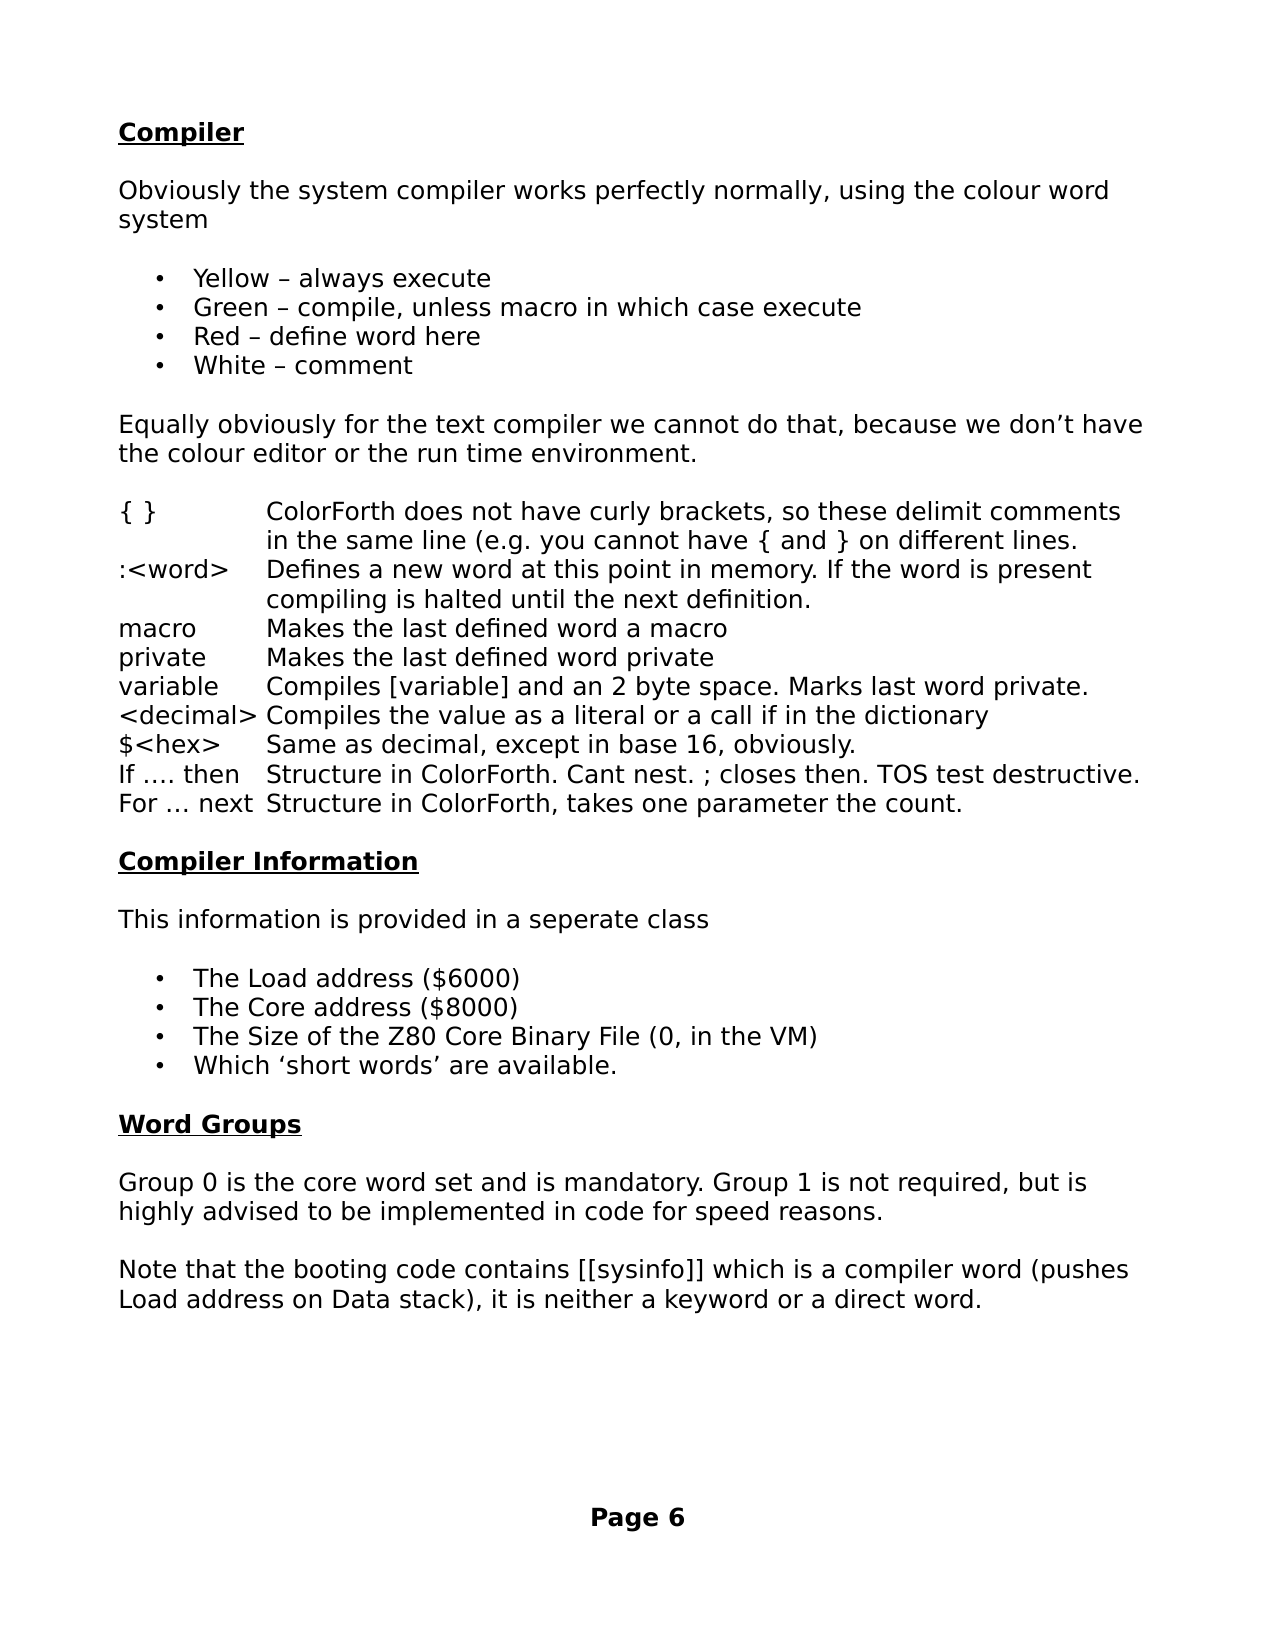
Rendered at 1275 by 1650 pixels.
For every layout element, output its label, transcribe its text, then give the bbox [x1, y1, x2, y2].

list Which ‘short words’ are available. [156, 1051, 1157, 1081]
text Obviously the system compiler works perfectly normally, using the colour word system [118, 176, 1157, 235]
list The Size of the Z80 Core Binary File (0, in the VM) [156, 1022, 1157, 1051]
text This information is provided in a seperate class [118, 906, 1157, 935]
text :<word> Defines a new word at this point in memory. If the word is present [118, 556, 1157, 585]
list White – comment [156, 351, 1157, 381]
list Red – define word here [156, 322, 1157, 351]
text Group 0 is the core word set and is mandatory. Group 1 is not required, but is highly advised to be implemented in code for speed reasons. [118, 1168, 1157, 1226]
list The Load address ($6000) [156, 964, 1157, 993]
text Compiler Information [118, 847, 1157, 876]
text in the same line (e.g. you cannot have { and } on different lines. [118, 526, 1157, 556]
text macro Makes the last defined word a macro [118, 614, 1157, 643]
text { } ColorForth does not have curly brackets, so these delimit comments [118, 497, 1157, 526]
text Compiler [118, 118, 1157, 147]
text private Makes the last defined word private [118, 643, 1157, 672]
text compiling is halted until the next definition. [118, 585, 1157, 614]
text Word Groups [118, 1110, 1157, 1139]
text If …. then Structure in ColorForth. Cant nest. ; closes then. TOS test destructive. [118, 760, 1157, 789]
list The Core address ($8000) [156, 993, 1157, 1022]
text Equally obviously for the text compiler we cannot do that, because we don’t have the colour editor or the run time environment. [118, 410, 1157, 468]
text $<hex> Same as decimal, except in base 16, obviously. [118, 731, 1157, 760]
list Yellow – always execute [156, 264, 1157, 293]
list Green – compile, unless macro in which case execute [156, 293, 1157, 322]
text <decimal> Compiles the value as a literal or a call if in the dictionary [118, 701, 1157, 731]
text Note that the booting code contains [[sysinfo]] which is a compiler word (pushes Load address on Data stack), it is neither a keyword or a direct word. [118, 1256, 1157, 1314]
text variable Compiles [variable] and an 2 byte space. Marks last word private. [118, 672, 1157, 701]
text For … next Structure in ColorForth, takes one parameter the count. [118, 789, 1157, 818]
